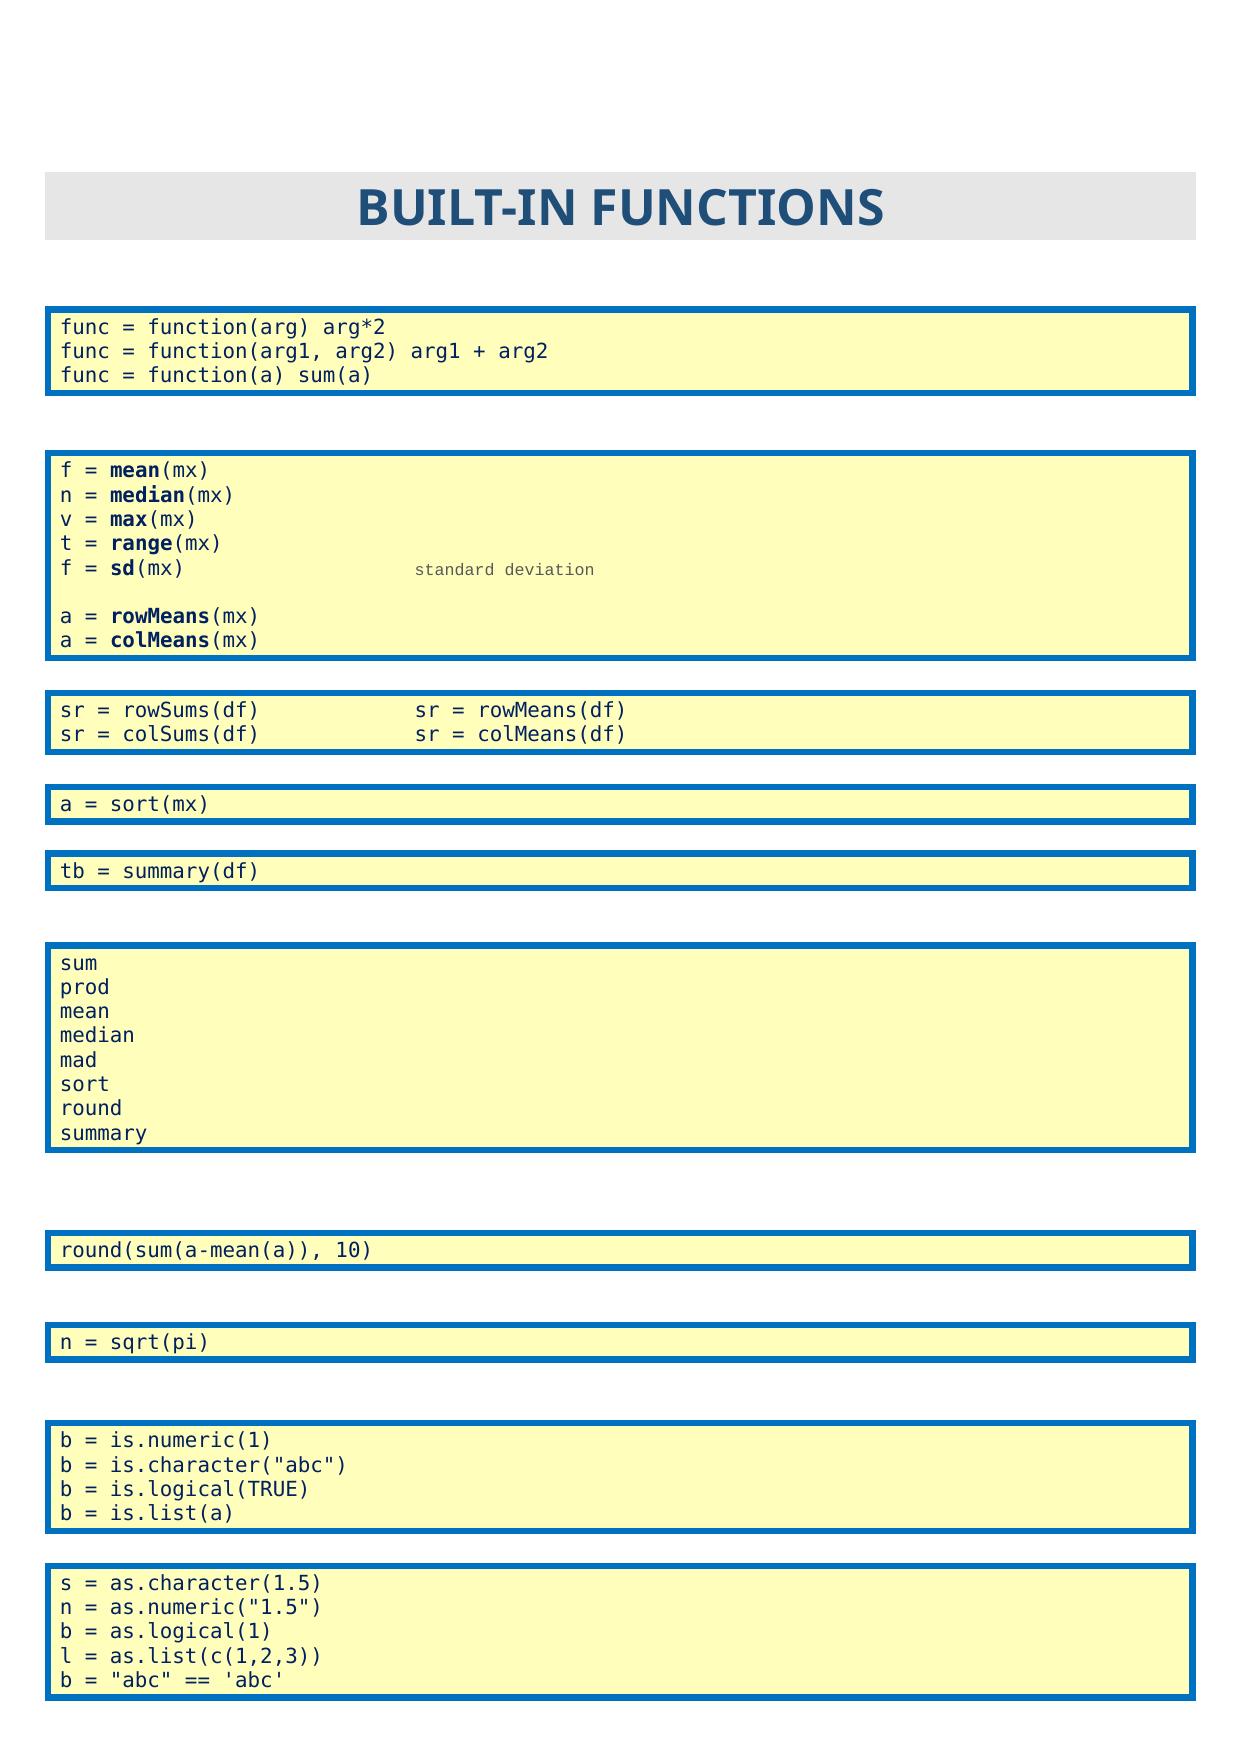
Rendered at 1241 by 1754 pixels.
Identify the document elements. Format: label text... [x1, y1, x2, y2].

text n = sqrt(pi) [51, 1328, 1189, 1356]
text mad [51, 1039, 1189, 1064]
text median [51, 1015, 1189, 1039]
text f = mean(mx) [51, 456, 1189, 474]
text round [51, 1088, 1189, 1112]
text a = sort(mx) [51, 790, 1189, 818]
text func = function(a) sum(a) [51, 355, 1189, 390]
text func = function(arg1, arg2) arg1 + arg2 [51, 331, 1189, 355]
text v = max(mx) [51, 499, 1189, 523]
text func = function(arg) arg*2 [51, 313, 1189, 331]
text b = is.character("abc") [51, 1444, 1189, 1469]
text f = sd(mx) standard deviation [51, 547, 1189, 572]
text prod [51, 967, 1189, 991]
text a = colMeans(mx) [51, 620, 1189, 655]
subtitle BUILT-IN FUNCTIONS [45, 172, 1196, 240]
text b = "abc" == 'abc' [51, 1660, 1189, 1694]
text b = is.logical(TRUE) [51, 1469, 1189, 1493]
text mean [51, 991, 1189, 1015]
text b = as.logical(1) [51, 1611, 1189, 1635]
text round(sum(a-mean(a)), 10) [51, 1236, 1189, 1264]
text summary [51, 1112, 1189, 1147]
text n = as.numeric("1.5") [51, 1587, 1189, 1611]
text l = as.list(c(1,2,3)) [51, 1635, 1189, 1660]
text b = is.numeric(1) [51, 1426, 1189, 1444]
text sum [51, 949, 1189, 967]
text s = as.character(1.5) [51, 1569, 1189, 1587]
text sort [51, 1064, 1189, 1088]
text a = rowMeans(mx) [51, 596, 1189, 620]
text n = median(mx) [51, 474, 1189, 499]
text b = is.list(a) [51, 1493, 1189, 1528]
text tb = summary(df) [51, 857, 1189, 885]
text sr = colSums(df) sr = colMeans(df) [51, 714, 1189, 749]
text sr = rowSums(df) sr = rowMeans(df) [51, 696, 1189, 714]
text t = range(mx) [51, 523, 1189, 547]
